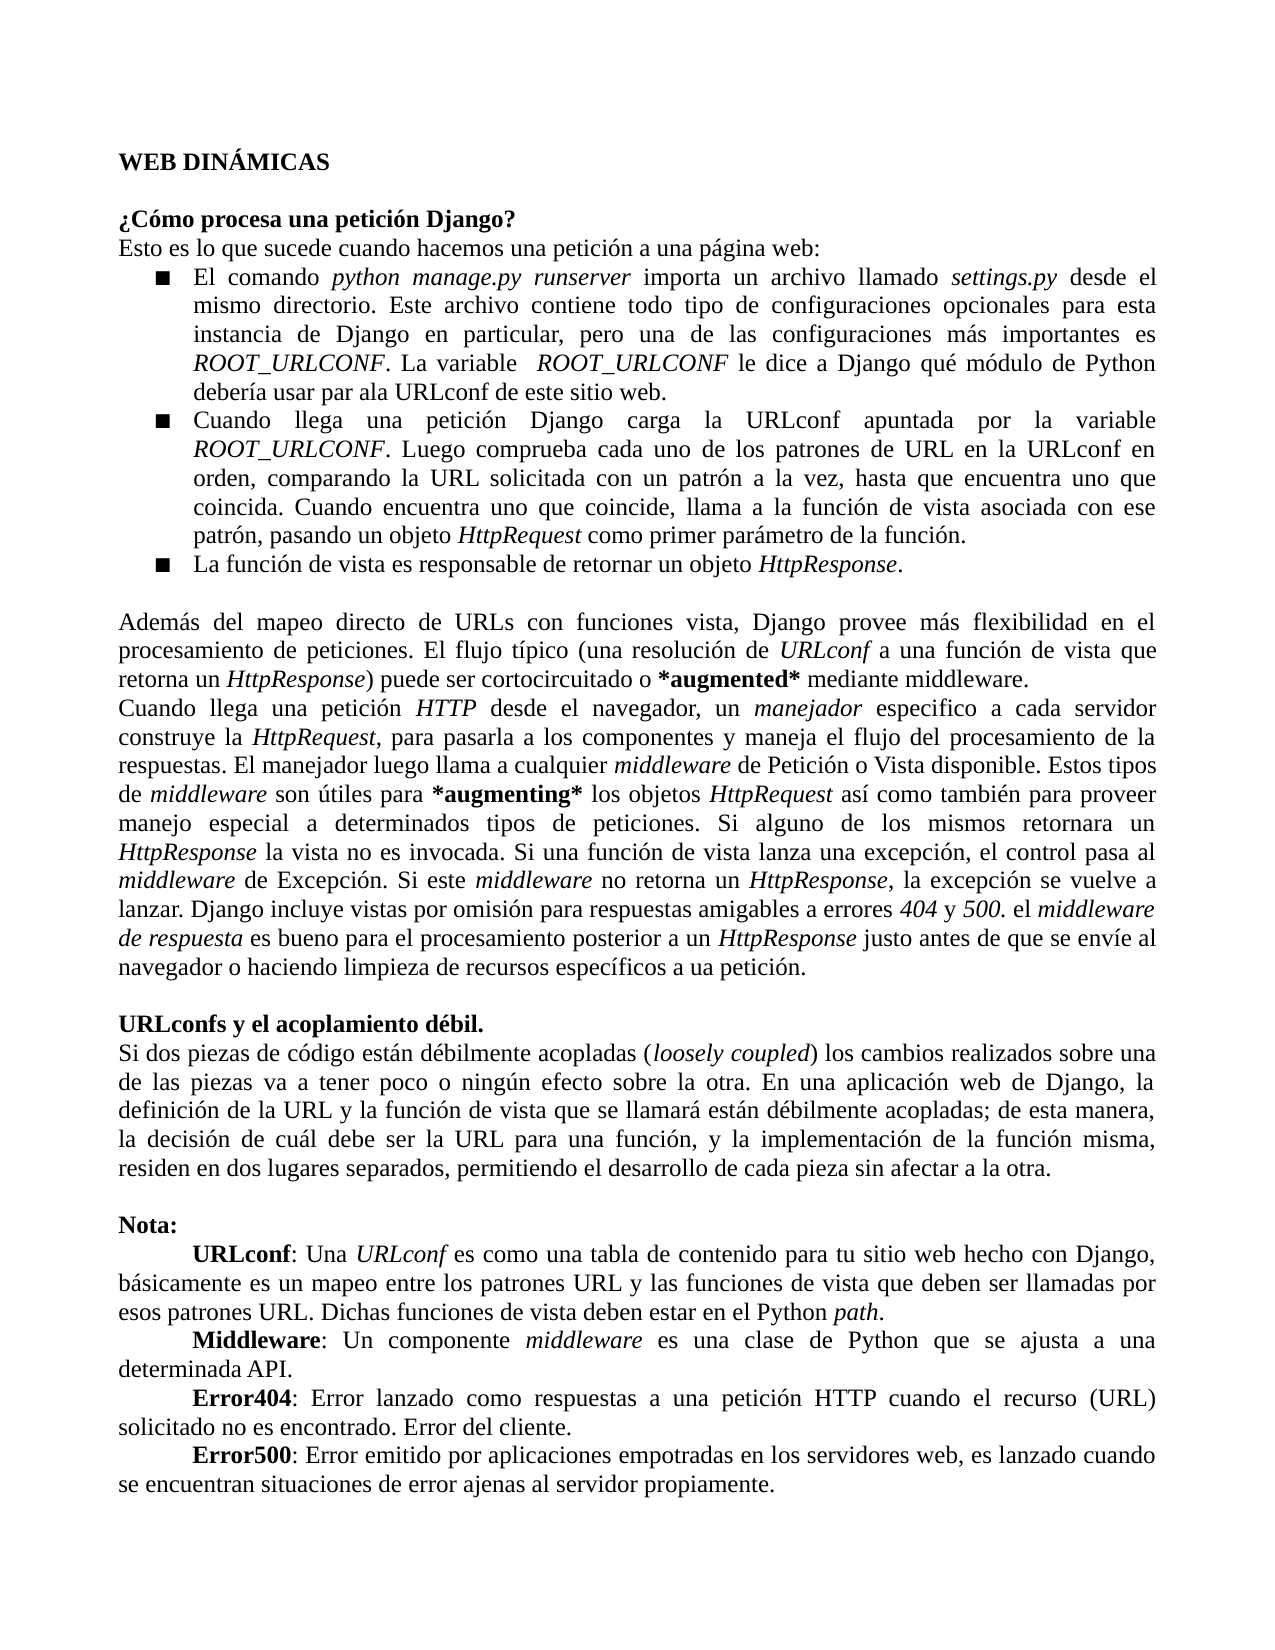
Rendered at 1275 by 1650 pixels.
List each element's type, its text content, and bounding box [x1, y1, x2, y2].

text Middleware: Un componente middleware es una clase de Python que se ajusta a una determinada API. [118, 1326, 1157, 1383]
text URLconf: Una URLconf es como una tabla de contenido para tu sitio web hecho con Django, básicamente es un mapeo entre los patrones URL y las funciones de vista que deben ser llamadas por esos patrones URL. Dichas funciones de vista deben estar en el Python path. [118, 1239, 1157, 1326]
text Esto es lo que sucede cuando hacemos una petición a una página web: [118, 233, 1157, 262]
text ¿Cómo procesa una petición Django? [118, 204, 1157, 233]
text Si dos piezas de código están débilmente acopladas (loosely coupled) los cambios realizados sobre una de las piezas va a tener poco o ningún efecto sobre la otra. En una aplicación web de Django, la definición de la URL y la función de vista que se llamará están débilmente acopladas; de esta manera, la decisión de cuál debe ser la URL para una función, y la implementación de la función misma, residen en dos lugares separados, permitiendo el desarrollo de cada pieza sin afectar a la otra. [118, 1038, 1157, 1182]
list El comando python manage.py runserver importa un archivo llamado settings.py desde el mismo directorio. Este archivo contiene todo tipo de configuraciones opcionales para esta instancia de Django en particular, pero una de las configuraciones más importantes es ROOT_URLCONF. La variable ROOT_URLCONF le dice a Django qué módulo de Python debería usar par ala URLconf de este sitio web. [156, 262, 1157, 406]
text WEB DINÁMICAS [118, 147, 1157, 176]
list Cuando llega una petición Django carga la URLconf apuntada por la variable ROOT_URLCONF. Luego comprueba cada uno de los patrones de URL en la URLconf en orden, comparando la URL solicitada con un patrón a la vez, hasta que encuentra uno que coincida. Cuando encuentra uno que coincide, llama a la función de vista asociada con ese patrón, pasando un objeto HttpRequest como primer parámetro de la función. [156, 406, 1157, 549]
text Nota: [118, 1211, 1157, 1239]
text Además del mapeo directo de URLs con funciones vista, Django provee más flexibilidad en el procesamiento de peticiones. El flujo típico (una resolución de URLconf a una función de vista que retorna un HttpResponse) puede ser cortocircuitado o *augmented* mediante middleware. [118, 607, 1157, 693]
text Error500: Error emitido por aplicaciones empotradas en los servidores web, es lanzado cuando se encuentran situaciones de error ajenas al servidor propiamente. [118, 1441, 1157, 1498]
list La función de vista es responsable de retornar un objeto HttpResponse. [156, 549, 1157, 578]
text Cuando llega una petición HTTP desde el navegador, un manejador especifico a cada servidor construye la HttpRequest, para pasarla a los componentes y maneja el flujo del procesamiento de la respuestas. El manejador luego llama a cualquier middleware de Petición o Vista disponible. Estos tipos de middleware son útiles para *augmenting* los objetos HttpRequest así como también para proveer manejo especial a determinados tipos de peticiones. Si alguno de los mismos retornara un HttpResponse la vista no es invocada. Si una función de vista lanza una excepción, el control pasa al middleware de Excepción. Si este middleware no retorna un HttpResponse, la excepción se vuelve a lanzar. Django incluye vistas por omisión para respuestas amigables a errores 404 y 500. el middleware de respuesta es bueno para el procesamiento posterior a un HttpResponse justo antes de que se envíe al navegador o haciendo limpieza de recursos específicos a ua petición. [118, 693, 1157, 981]
text URLconfs y el acoplamiento débil. [118, 1009, 1157, 1038]
text Error404: Error lanzado como respuestas a una petición HTTP cuando el recurso (URL) solicitado no es encontrado. Error del cliente. [118, 1383, 1157, 1441]
